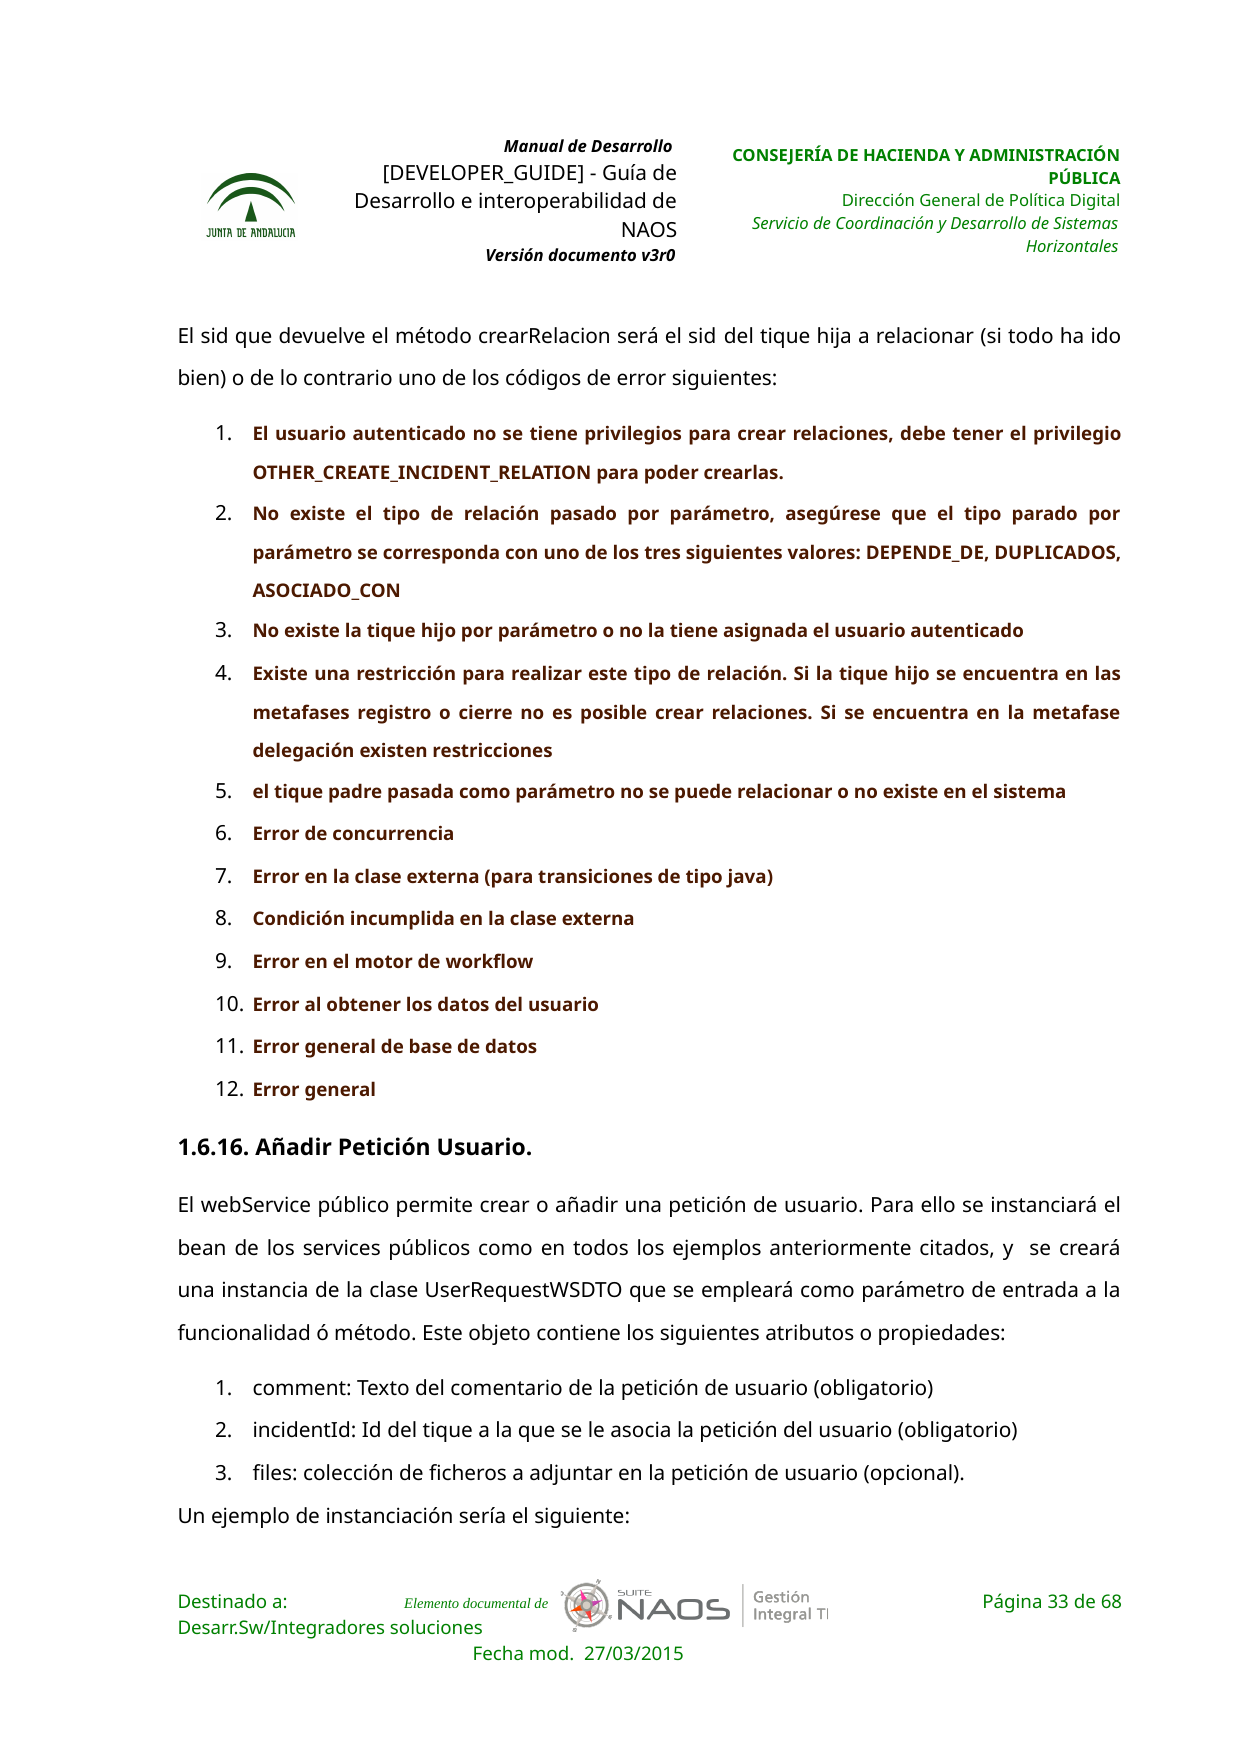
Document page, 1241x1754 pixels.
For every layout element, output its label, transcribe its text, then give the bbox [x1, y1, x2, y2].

list Error en la clase externa (para transiciones de tipo java) [215, 861, 1122, 889]
list Error en el motor de workflow [215, 946, 1122, 974]
list el tique padre pasada como parámetro no se puede relacionar o no existe en el sistema [215, 776, 1122, 804]
text El sid que devuelve el método crearRelacion será el sid del tique hija a relacionar (si todo ha ido bien) o de lo contrario uno de los códigos de error siguientes: [177, 321, 1122, 392]
list Error general [215, 1074, 1122, 1102]
list Error de concurrencia [215, 818, 1122, 847]
list Existe una restricción para realizar este tipo de relación. Si la tique hijo se encuentra en las metafases registro o cierre no es posible crear relaciones. Si se encuentra en la metafase delegación existen restricciones [215, 658, 1122, 763]
list No existe la tique hijo por parámetro o no la tiene asignada el usuario autenticado [215, 616, 1122, 644]
list files: colección de ficheros a adjuntar en la petición de usuario (opcional). [215, 1458, 1122, 1487]
list Error general de base de datos [215, 1031, 1122, 1060]
text El webService público permite crear o añadir una petición de usuario. Para ello se instanciará el bean de los services públicos como en todos los ejemplos anteriormente citados, y se creará una instancia de la clase UserRequestWSDTO que se empleará como parámetro de entrada a la funcionalidad ó método. Este objeto contiene los siguientes atributos o propiedades: [177, 1190, 1122, 1346]
text Un ejemplo de instanciación sería el siguiente: [177, 1501, 1122, 1529]
picture [201, 173, 298, 241]
list Condición incumplida en la clase externa [215, 903, 1122, 932]
list incidentId: Id del tique a la que se le asocia la petición del usuario (obligatorio) [215, 1416, 1122, 1444]
subtitle Añadir Petición Usuario. [177, 1131, 1122, 1163]
list Error al obtener los datos del usuario [215, 989, 1122, 1017]
list comment: Texto del comentario de la petición de usuario (obligatorio) [215, 1373, 1122, 1401]
picture [560, 1579, 829, 1632]
list No existe el tipo de relación pasado por parámetro, asegúrese que el tipo parado por parámetro se corresponda con uno de los tres siguientes valores: DEPENDE_DE, DUPLICADOS, ASOCIADO_CON [215, 498, 1122, 603]
list El usuario autenticado no se tiene privilegios para crear relaciones, debe tener el privilegio OTHER_CREATE_INCIDENT_RELATION para poder crearlas. [215, 418, 1122, 485]
